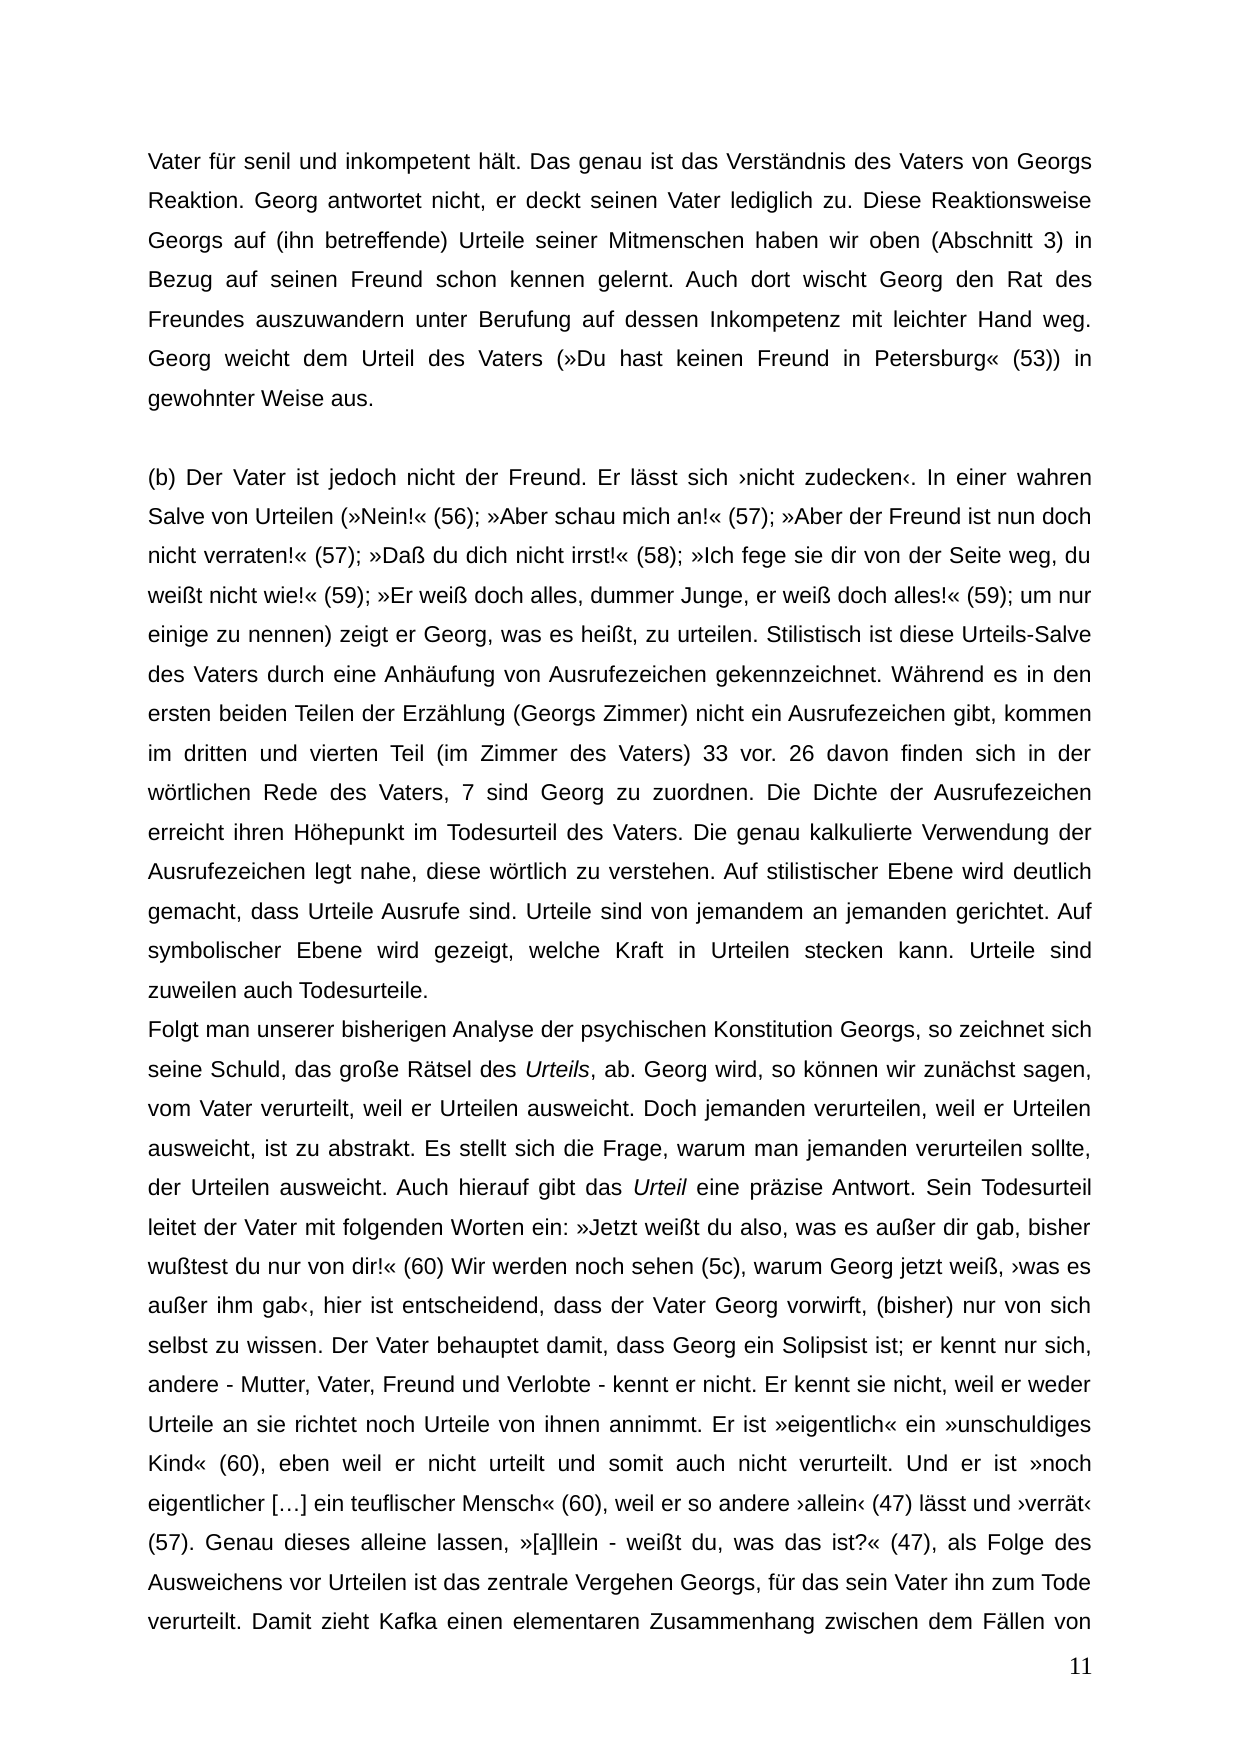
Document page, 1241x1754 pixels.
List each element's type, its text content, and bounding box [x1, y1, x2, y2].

text Folgt man unserer bisherigen Analyse der psychischen Konstitution Georgs, so zeichnet sich seine Schuld, das große Rätsel des Urteils, ab. Georg wird, so können wir zunächst sagen, vom Vater verurteilt, weil er Urteilen ausweicht. Doch jemanden verurteilen, weil er Urteilen ausweicht, ist zu abstrakt. Es stellt sich die Frage, warum man jemanden verurteilen sollte, der Urteilen ausweicht. Auch hierauf gibt das Urteil eine präzise Antwort. Sein Todesurteil leitet der Vater mit folgenden Worten ein: »Jetzt weißt du also, was es außer dir gab, bisher wußtest du nur von dir!« (60) Wir werden noch sehen (5c), warum Georg jetzt weiß, ›was es außer ihm gab‹, hier ist entscheidend, dass der Vater Georg vorwirft, (bisher) nur von sich selbst zu wissen. Der Vater behauptet damit, dass Georg ein Solipsist ist; er kennt nur sich, andere - Mutter, Vater, Freund und Verlobte - kennt er nicht. Er kennt sie nicht, weil er weder Urteile an sie richtet noch Urteile von ihnen annimmt. Er ist »eigentlich« ein »unschuldiges Kind« (60), eben weil er nicht urteilt und somit auch nicht verurteilt. Und er ist »noch eigentlicher […] ein teuflischer Mensch« (60), weil er so andere ›allein‹ (47) lässt und ›verrät‹ (57). Genau dieses alleine lassen, »[a]llein - weißt du, was das ist?« (47), als Folge des Ausweichens vor Urteilen ist das zentrale Vergehen Georgs, für das sein Vater ihn zum Tode verurteilt. Damit zieht Kafka einen elementaren Zusammenhang zwischen dem Fällen von [148, 1016, 1093, 1635]
text (b) Der Vater ist jedoch nicht der Freund. Er lässt sich ›nicht zudecken‹. In einer wahren Salve von Urteilen (»Nein!« (56); »Aber schau mich an!« (57); »Aber der Freund ist nun doch nicht verraten!« (57); »Daß du dich nicht irrst!« (58); »Ich fege sie dir von der Seite weg, du weißt nicht wie!« (59); »Er weiß doch alles, dummer Junge, er weiß doch alles!« (59); um nur einige zu nennen) zeigt er Georg, was es heißt, zu urteilen. Stilistisch ist diese Urteils-Salve des Vaters durch eine Anhäufung von Ausrufezeichen gekennzeichnet. Während es in den ersten beiden Teilen der Erzählung (Georgs Zimmer) nicht ein Ausrufezeichen gibt, kommen im dritten und vierten Teil (im Zimmer des Vaters) 33 vor. 26 davon finden sich in der wörtlichen Rede des Vaters, 7 sind Georg zu zuordnen. Die Dichte der Ausrufezeichen erreicht ihren Höhepunkt im Todesurteil des Vaters. Die genau kalkulierte Verwendung der Ausrufezeichen legt nahe, diese wörtlich zu verstehen. Auf stilistischer Ebene wird deutlich gemacht, dass Urteile Ausrufe sind. Urteile sind von jemandem an jemanden gerichtet. Auf symbolischer Ebene wird gezeigt, welche Kraft in Urteilen stecken kann. Urteile sind zuweilen auch Todesurteile. [148, 463, 1093, 1003]
text Vater für senil und inkompetent hält. Das genau ist das Verständnis des Vaters von Georgs Reaktion. Georg antwortet nicht, er deckt seinen Vater lediglich zu. Diese Reaktionsweise Georgs auf (ihn betreffende) Urteile seiner Mitmenschen haben wir oben (Abschnitt 3) in Bezug auf seinen Freund schon kennen gelernt. Auch dort wischt Georg den Rat des Freundes auszuwandern unter Berufung auf dessen Inkompetenz mit leichter Hand weg. Georg weicht dem Urteil des Vaters (»Du hast keinen Freund in Petersburg« (53)) in gewohnter Weise aus. [148, 148, 1093, 411]
